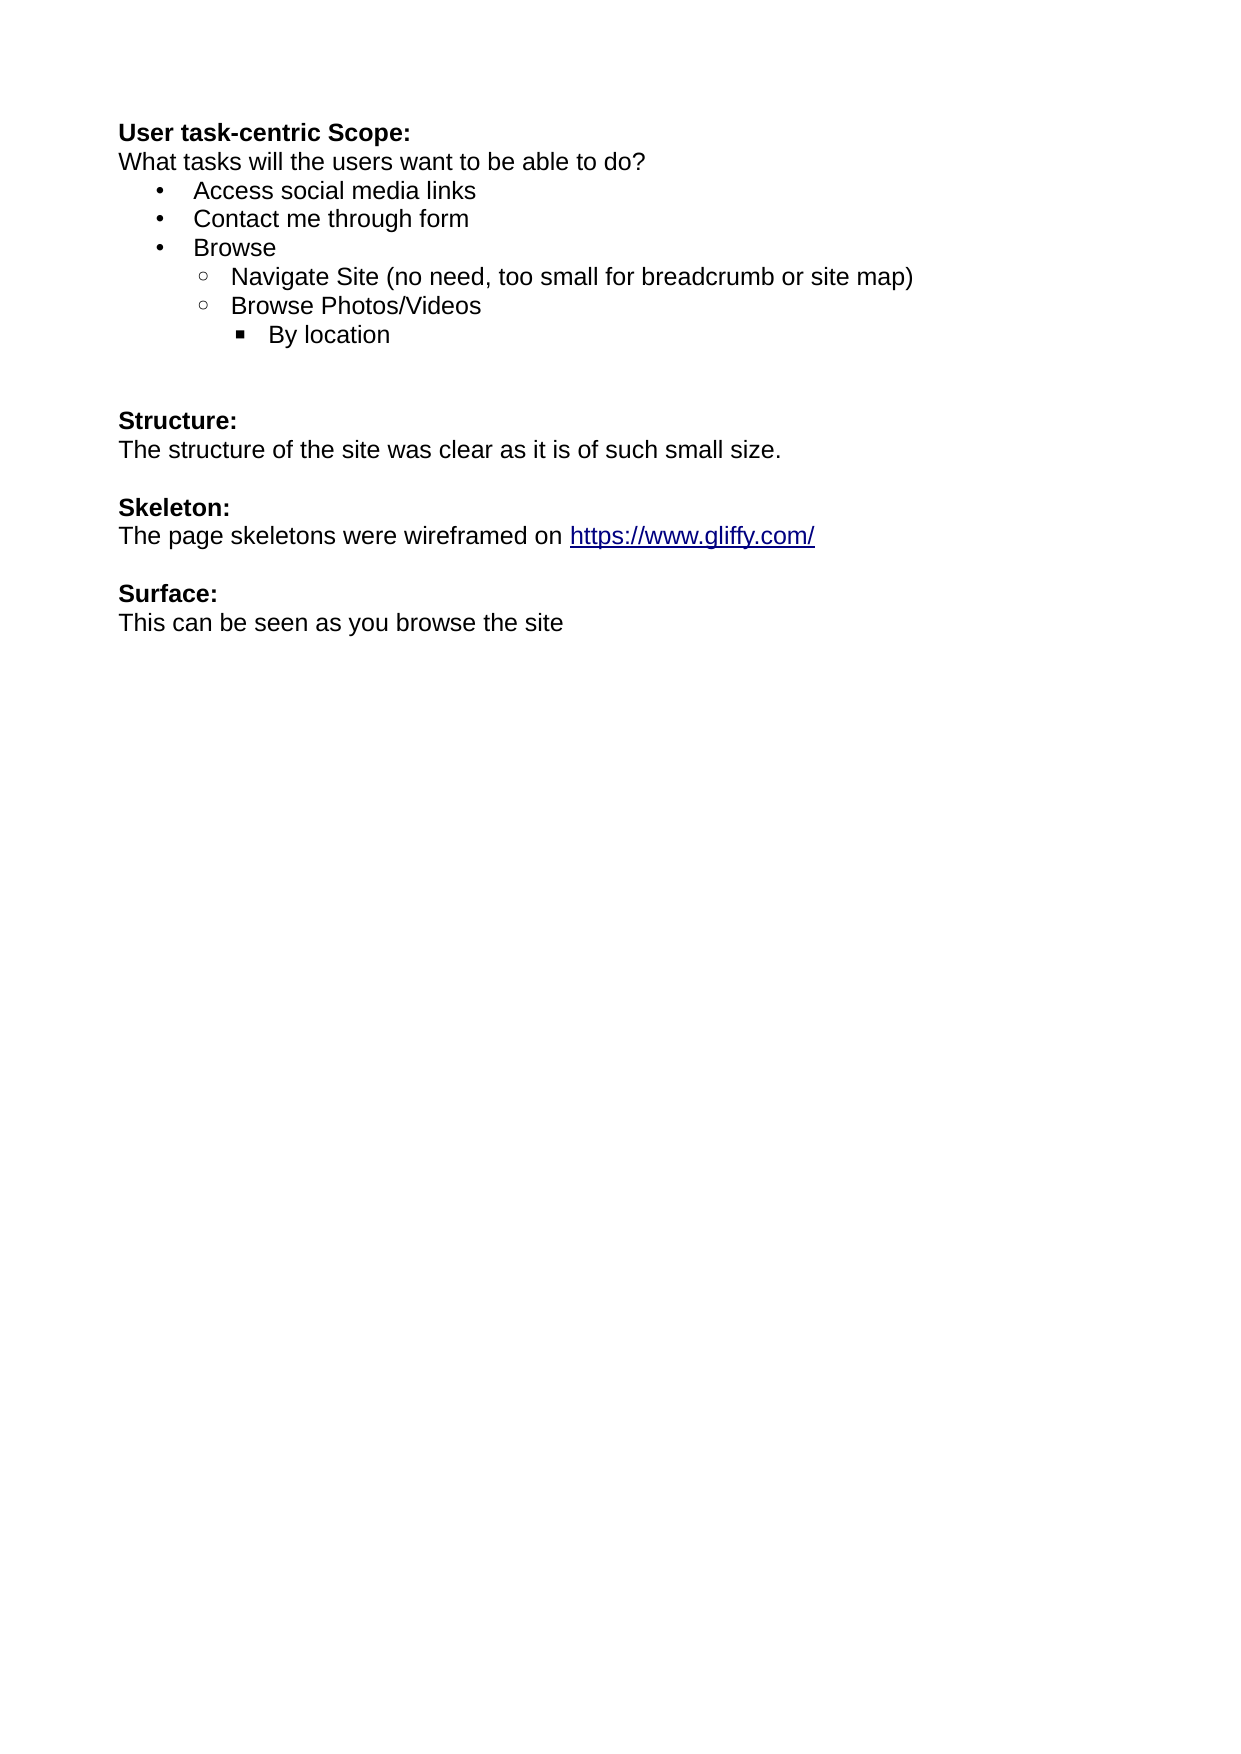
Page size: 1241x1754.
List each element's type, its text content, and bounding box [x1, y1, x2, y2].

list Browse [156, 233, 1122, 262]
text This can be seen as you browse the site [118, 607, 1122, 636]
text Surface: [118, 579, 1122, 607]
text User task-centric Scope: [118, 118, 1122, 147]
text The structure of the site was clear as it is of such small size. [118, 435, 1122, 464]
list Navigate Site (no need, too small for breadcrumb or site map) [193, 262, 1122, 291]
list Browse Photos/Videos [193, 291, 1122, 320]
list Access social media links [156, 176, 1122, 204]
text The page skeletons were wireframed on https://www.gliffy.com/ [118, 521, 1122, 550]
list By location [231, 320, 1122, 349]
text What tasks will the users want to be able to do? [118, 147, 1122, 176]
text Structure: [118, 406, 1122, 435]
text Skeleton: [118, 492, 1122, 521]
list Contact me through form [156, 204, 1122, 233]
